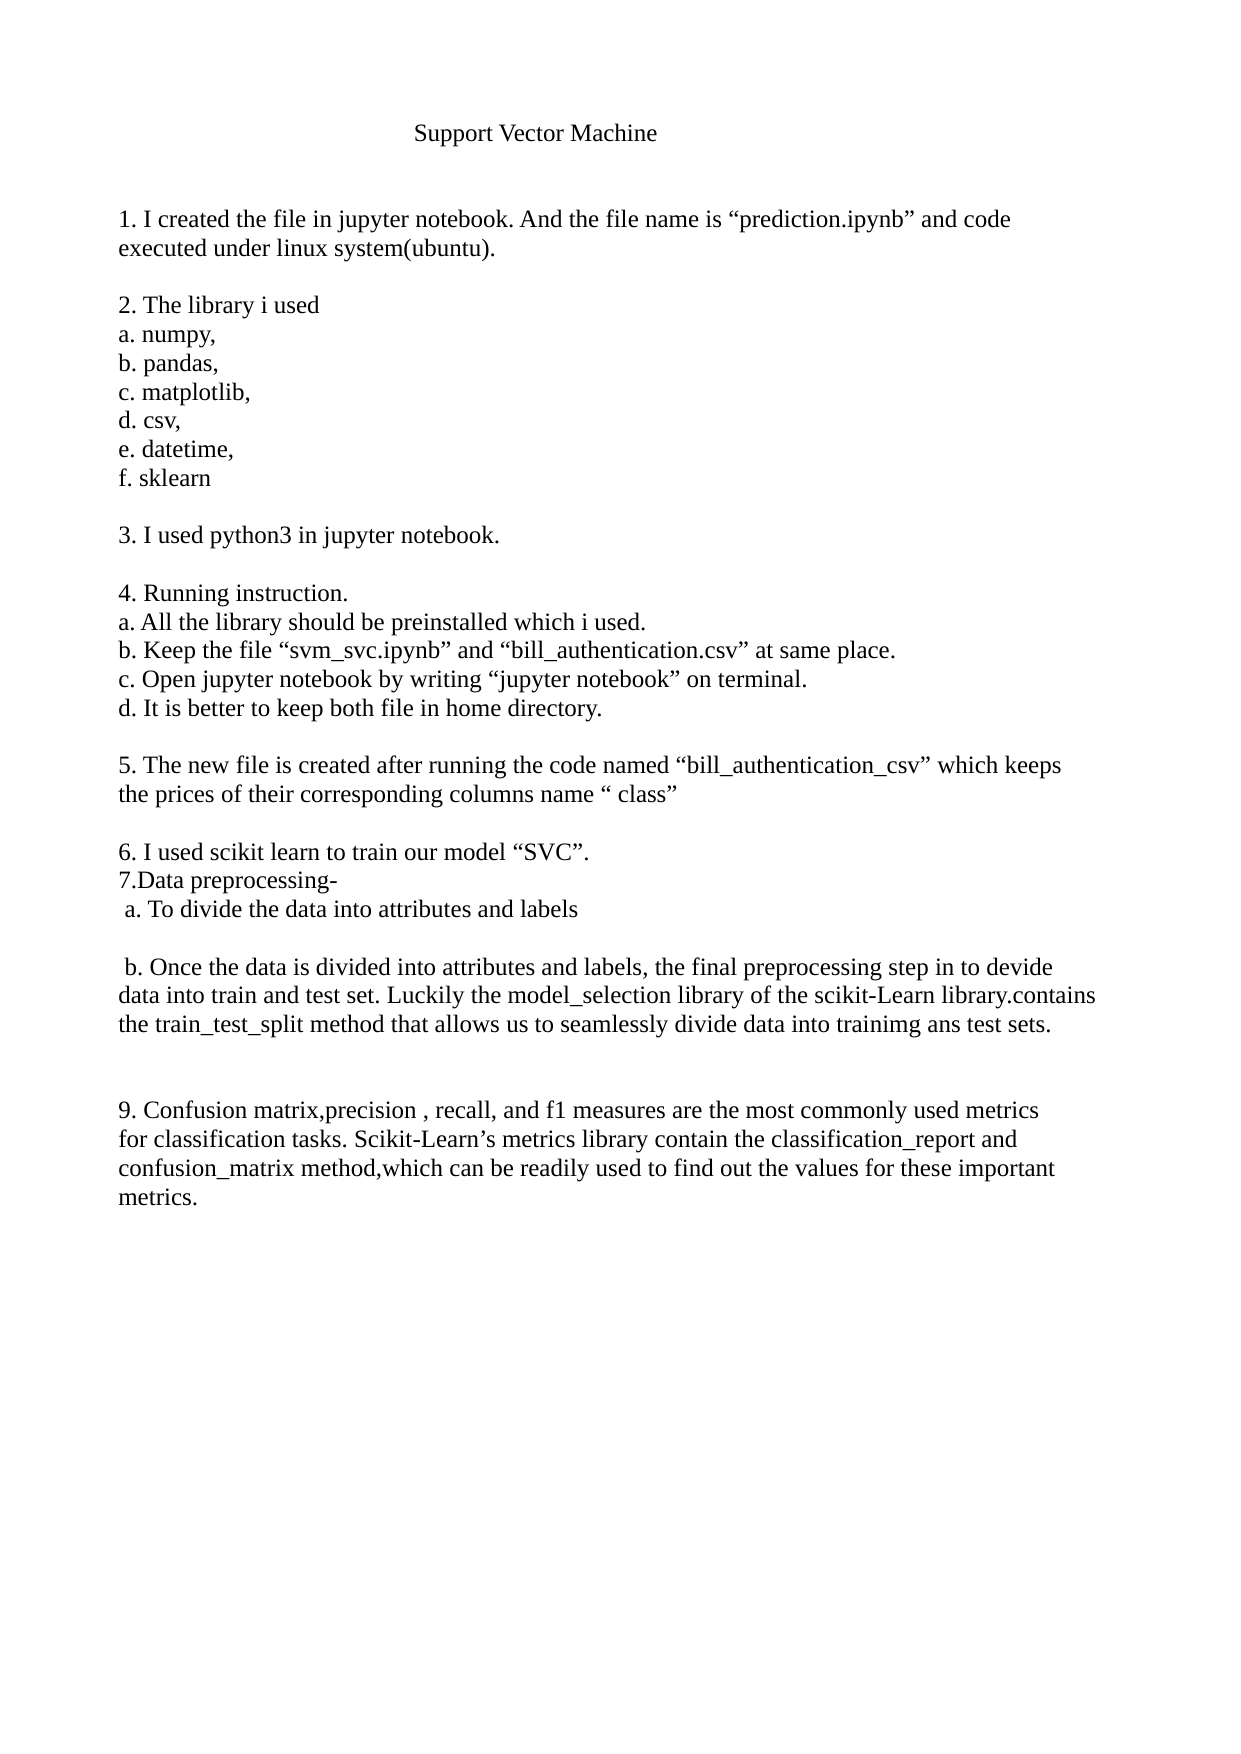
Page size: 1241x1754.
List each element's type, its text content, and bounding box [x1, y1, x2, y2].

text 7.Data preprocessing- [118, 866, 1122, 894]
text b. Keep the file “svm_svc.ipynb” and “bill_authentication.csv” at same place. [118, 636, 1122, 664]
text 3. I used python3 in jupyter notebook. [118, 521, 1122, 549]
text d. csv, [118, 406, 1122, 434]
text d. It is better to keep both file in home directory. [118, 693, 1122, 722]
text b. Once the data is divided into attributes and labels, the final preprocessing step in to devide data into train and test set. Luckily the model_selection library of the scikit-Learn library.contains the train_test_split method that allows us to seamlessly divide data into trainimg ans test sets. [118, 952, 1122, 1038]
text 2. The library i used [118, 291, 1122, 319]
text for classification tasks. Scikit-Learn’s metrics library contain the classification_report and confusion_matrix method,which can be readily used to find out the values for these important metrics. [118, 1124, 1122, 1211]
text b. pandas, [118, 348, 1122, 377]
text Support Vector Machine [118, 118, 1122, 147]
text c. Open jupyter notebook by writing “jupyter notebook” on terminal. [118, 664, 1122, 693]
text a. To divide the data into attributes and labels [118, 894, 1122, 923]
text 9. Confusion matrix,precision , recall, and f1 measures are the most commonly used metrics [118, 1096, 1122, 1124]
text a. All the library should be preinstalled which i used. [118, 607, 1122, 636]
text 5. The new file is created after running the code named “bill_authentication_csv” which keeps [118, 751, 1122, 779]
text a. numpy, [118, 319, 1122, 348]
text e. datetime, [118, 434, 1122, 463]
text 4. Running instruction. [118, 578, 1122, 607]
text f. sklearn [118, 463, 1122, 492]
text 6. I used scikit learn to train our model “SVC”. [118, 837, 1122, 866]
text the prices of their corresponding columns name “ class” [118, 779, 1122, 808]
text executed under linux system(ubuntu). [118, 233, 1122, 262]
text 1. I created the file in jupyter notebook. And the file name is “prediction.ipynb” and code [118, 204, 1122, 233]
text c. matplotlib, [118, 377, 1122, 406]
